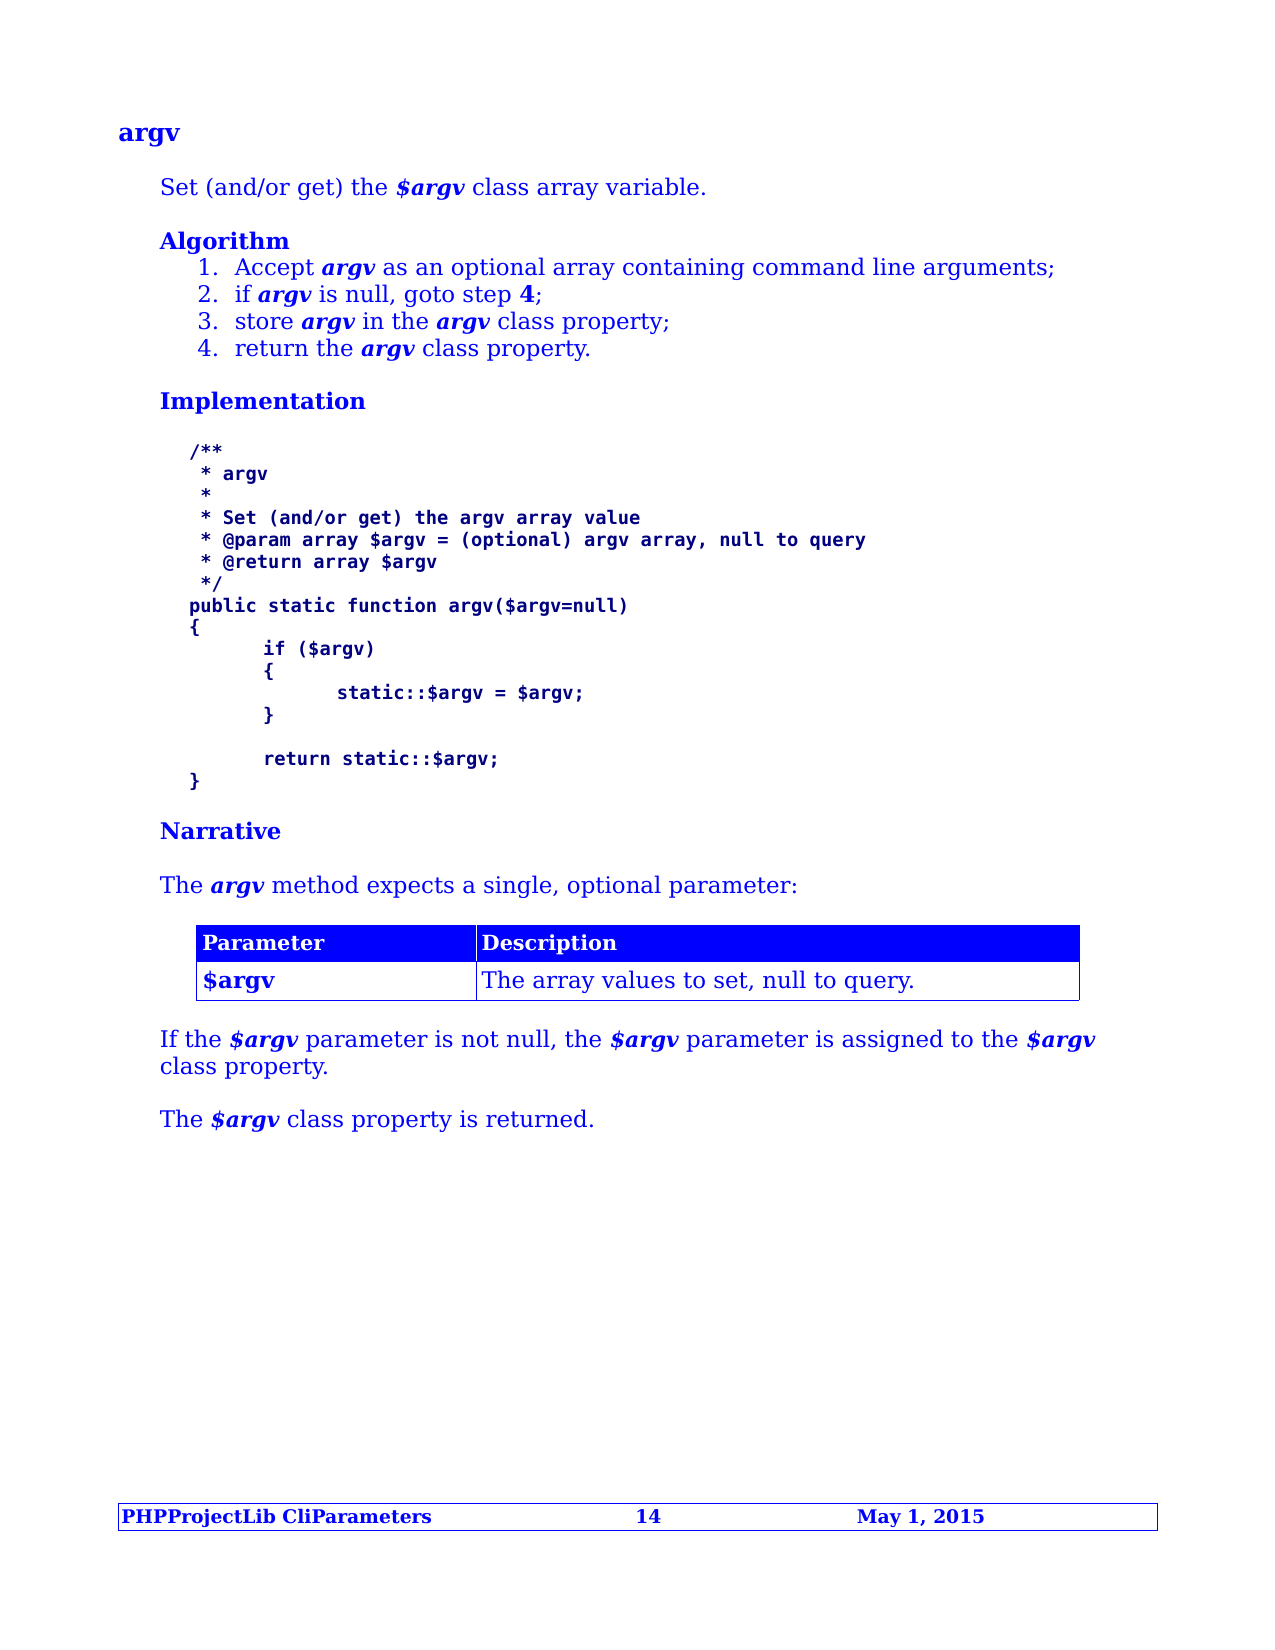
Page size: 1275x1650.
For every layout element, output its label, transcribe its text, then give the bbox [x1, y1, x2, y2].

list return the argv class property. [197, 335, 1157, 361]
list { [189, 617, 1157, 638]
list /** [189, 442, 1157, 463]
table_cell The array values to set, null to query. [477, 962, 1079, 999]
list Accept argv as an optional array containing command line arguments; [197, 254, 1157, 281]
list */ [189, 573, 1157, 595]
list return static::$argv; [189, 748, 1157, 770]
table_header Parameter [197, 926, 476, 961]
text The argv method expects a single, optional parameter: [159, 872, 1157, 898]
list * [189, 485, 1157, 507]
list * Set (and/or get) the argv array value [189, 507, 1157, 529]
list } [189, 704, 1157, 726]
text If the $argv parameter is not null, the $argv parameter is assigned to the $argv class property. [159, 1026, 1157, 1080]
list { [189, 660, 1157, 682]
list * argv [189, 463, 1157, 485]
table_cell $argv [197, 962, 476, 999]
list static::$argv = $argv; [189, 682, 1157, 704]
text The $argv class property is returned. [159, 1106, 1157, 1133]
table_header Description [477, 926, 1079, 961]
list if ($argv) [189, 638, 1157, 660]
text Implementation [159, 388, 1157, 415]
list * @param array $argv = (optional) argv array, null to query [189, 529, 1157, 551]
list if argv is null, goto step 4; [197, 281, 1157, 308]
text Narrative [159, 818, 1157, 845]
list public static function argv($argv=null) [189, 595, 1157, 617]
text Algorithm [159, 227, 1157, 254]
list } [189, 770, 1157, 792]
text Set (and/or get) the $argv class array variable. [159, 174, 1157, 201]
list store argv in the argv class property; [197, 308, 1157, 335]
title argv [118, 118, 1157, 147]
list * @return array $argv [189, 551, 1157, 573]
